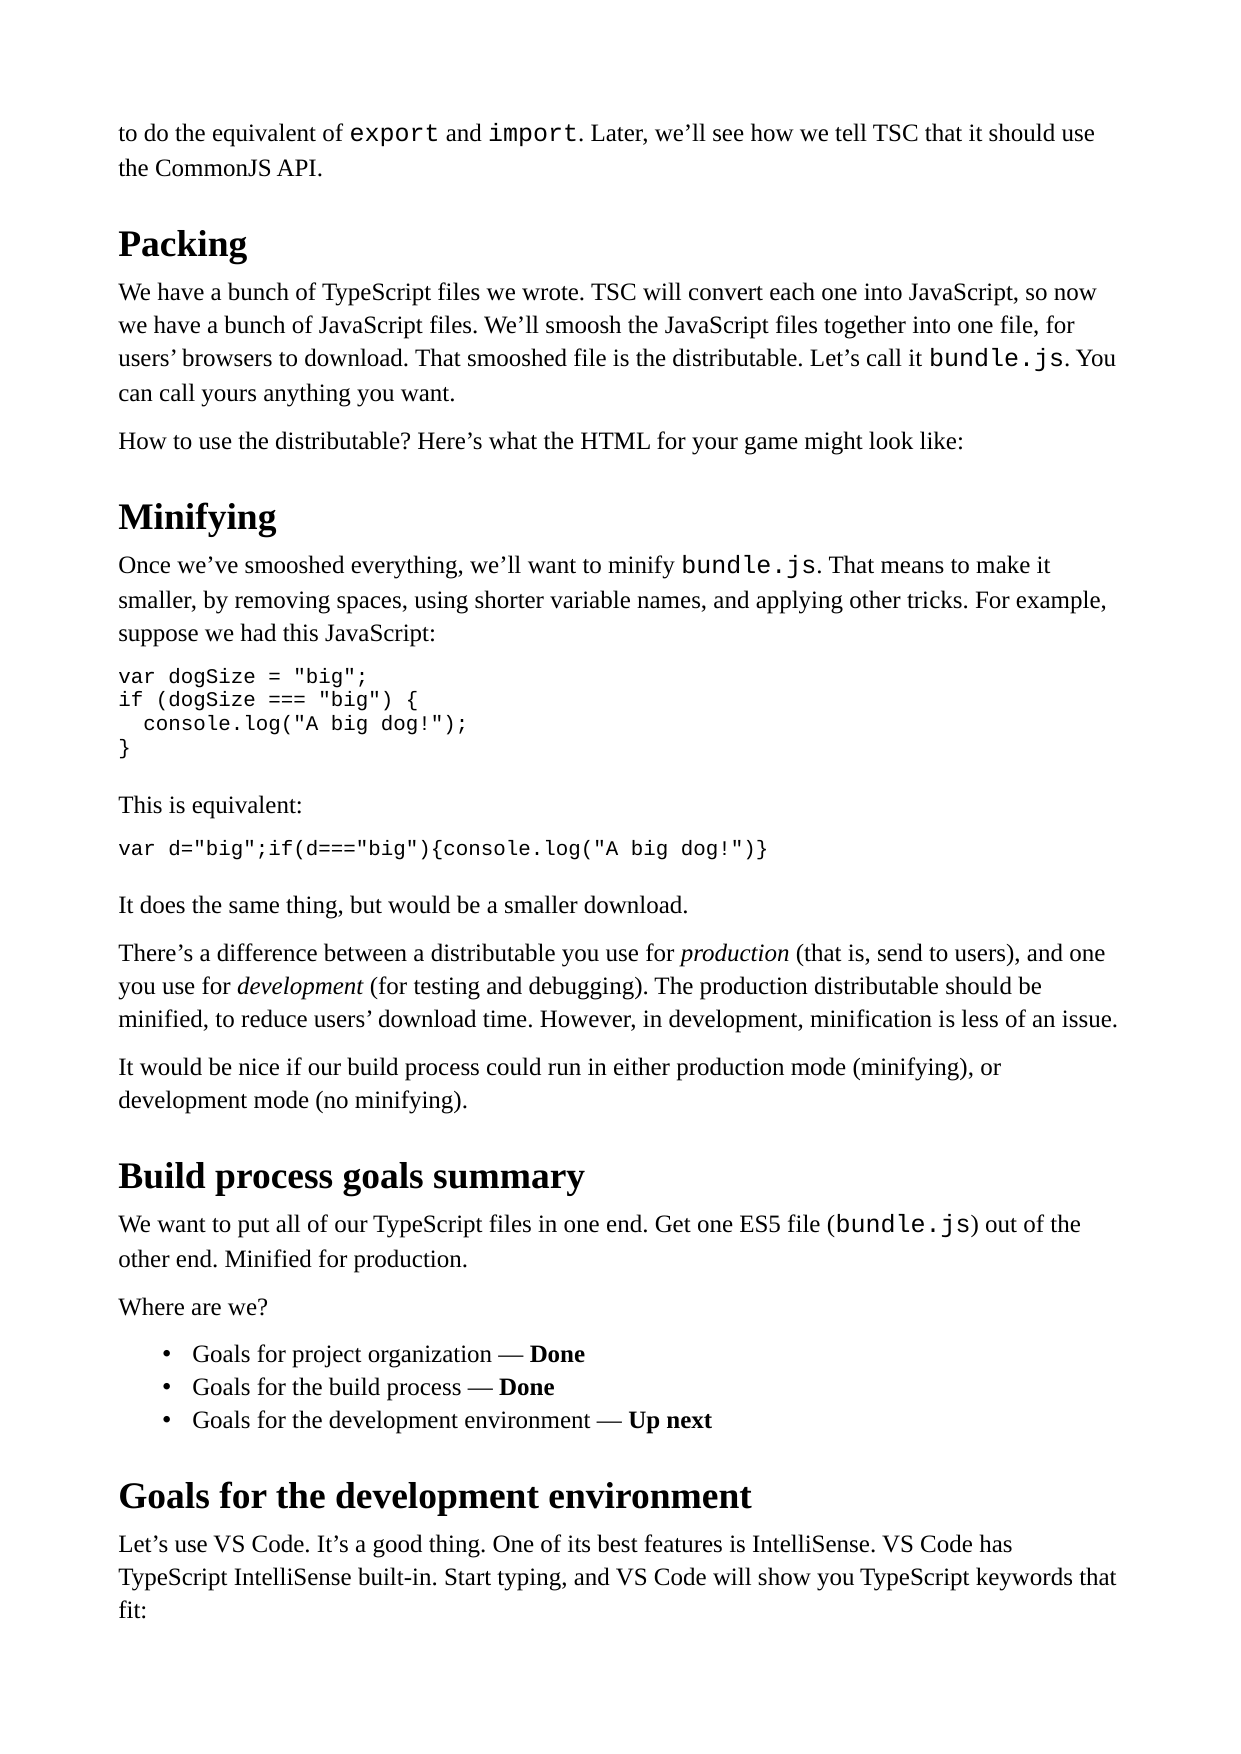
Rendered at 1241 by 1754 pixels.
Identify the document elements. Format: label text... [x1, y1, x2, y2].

text to do the equivalent of export and import. Later, we’ll see how we tell TSC that it should use the CommonJS API. [118, 118, 1122, 182]
text We have a bunch of TypeScript files we wrote. TSC will convert each one into JavaScript, so now we have a bunch of JavaScript files. We’ll smoosh the JavaScript files together into one file, for users’ browsers to download. That smooshed file is the distributable. Let’s call it bundle.js. You can call yours anything you want. [118, 277, 1122, 407]
text } [118, 737, 1122, 760]
text var dogSize = "big"; [118, 666, 1122, 689]
text Where are we? [118, 1292, 1122, 1320]
text This is equivalent: [118, 790, 1122, 819]
list Goals for the build process — Done [162, 1372, 1122, 1401]
text var d="big";if(d==="big"){console.log("A big dog!")} [118, 837, 1122, 861]
text It does the same thing, but would be a smaller download. [118, 891, 1122, 919]
text There’s a difference between a distributable you use for production (that is, send to users), and one you use for development (for testing and debugging). The production distributable should be minified, to reduce users’ download time. However, in development, minification is less of an issue. [118, 938, 1122, 1033]
list Goals for the development environment — Up next [162, 1405, 1122, 1434]
subtitle Goals for the development environment [118, 1474, 1122, 1517]
text How to use the distributable? Here’s what the HTML for your game might look like: [118, 426, 1122, 455]
text Once we’ve smooshed everything, we’ll want to minify bundle.js. That means to make it smaller, by removing spaces, using shorter variable names, and applying other tricks. For example, suppose we had this JavaScript: [118, 550, 1122, 647]
text console.log("A big dog!"); [118, 713, 1122, 737]
text It would be nice if our build process could run in either production mode (minifying), or development mode (no minifying). [118, 1052, 1122, 1114]
text We want to put all of our TypeScript files in one end. Get one ES5 file (bundle.js) out of the other end. Minified for production. [118, 1209, 1122, 1273]
text if (dogSize === "big") { [118, 689, 1122, 713]
subtitle Minifying [118, 494, 1122, 538]
subtitle Build process goals summary [118, 1153, 1122, 1196]
subtitle Packing [118, 222, 1122, 265]
text Let’s use VS Code. It’s a good thing. One of its best features is IntelliSense. VS Code has TypeScript IntelliSense built-in. Start typing, and VS Code will show you TypeScript keywords that fit: [118, 1529, 1122, 1624]
list Goals for project organization — Done [162, 1339, 1122, 1368]
